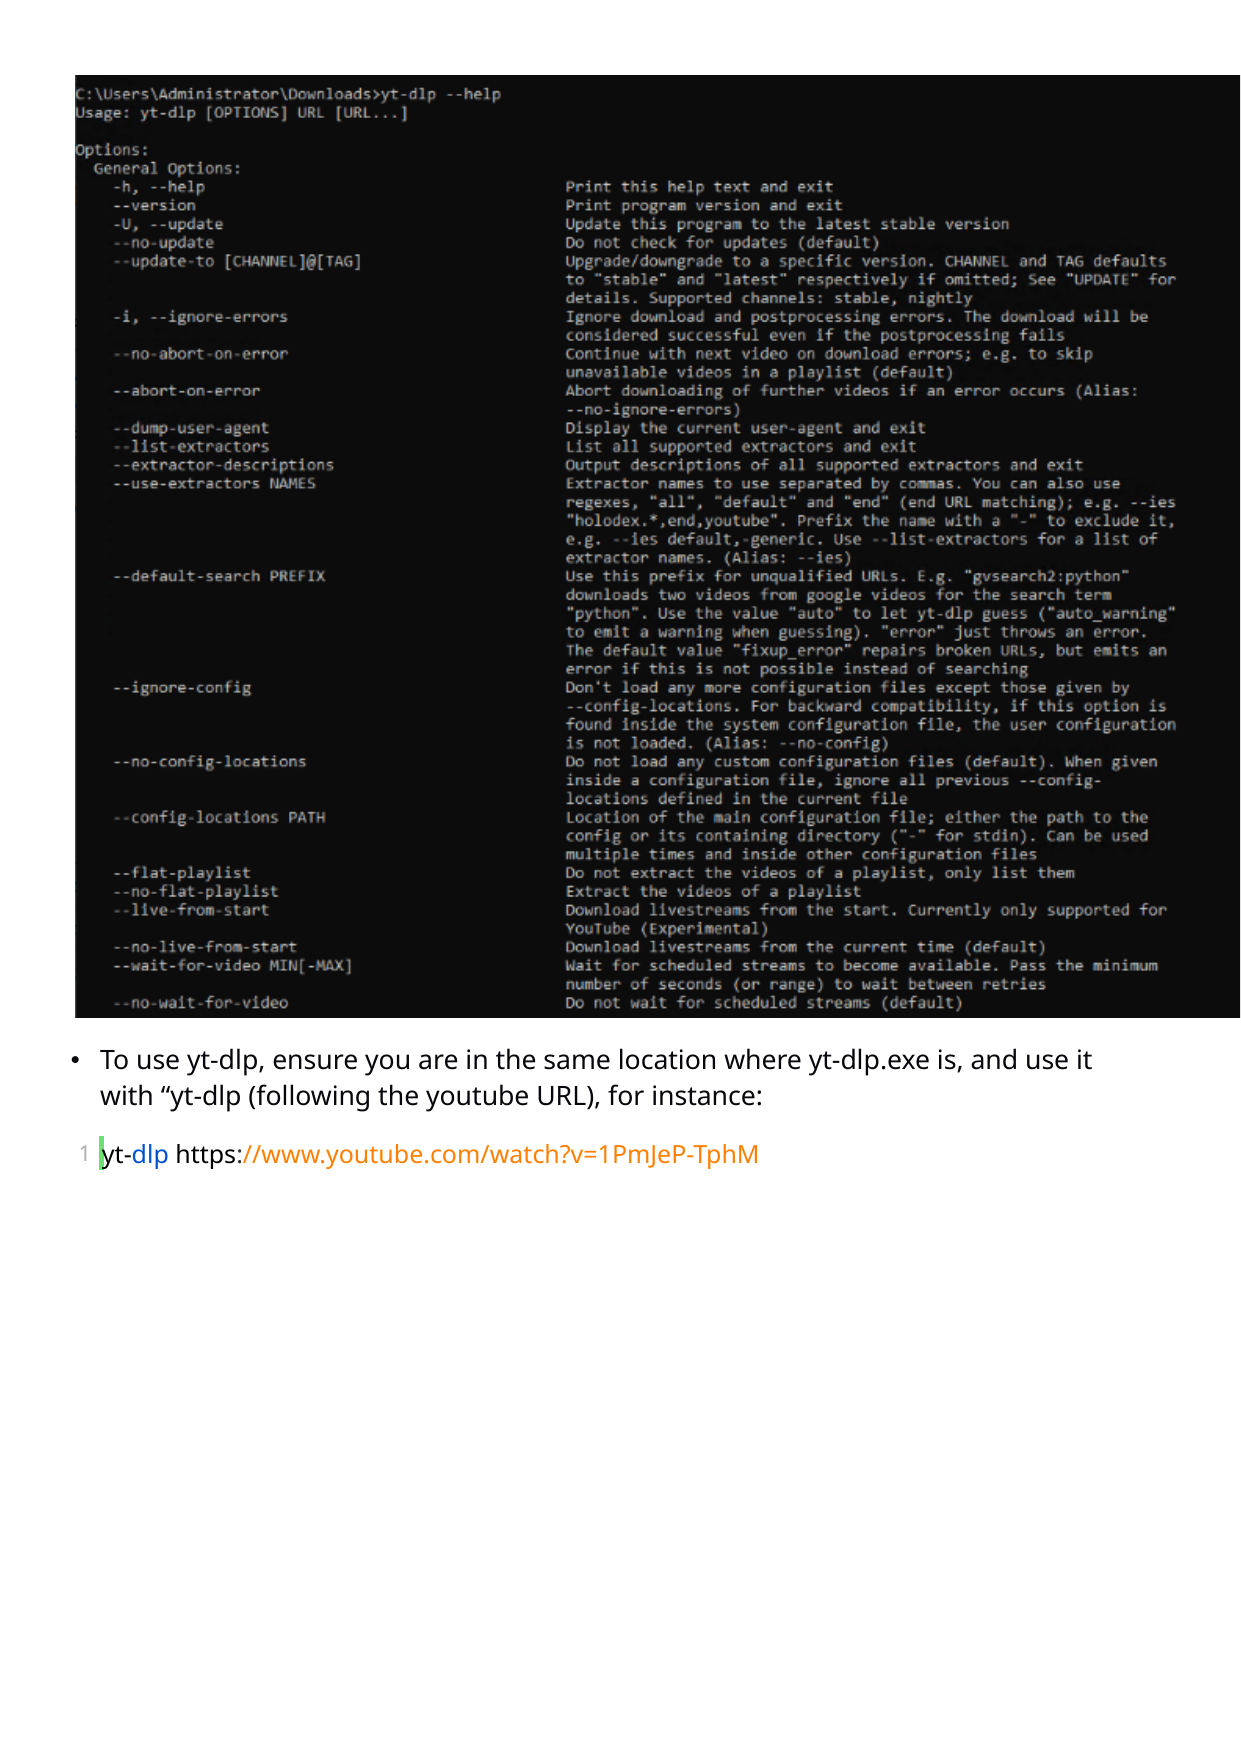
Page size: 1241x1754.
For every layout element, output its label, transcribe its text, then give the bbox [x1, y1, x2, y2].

table_header yt-dlp https://www.youtube.com/watch?v=1PmJeP-TphM [104, 1136, 815, 1170]
list To use yt-dlp, ensure you are in the same location where yt-dlp.exe is, and use it with “yt-dlp (following the youtube URL), for instance: [75, 1041, 1140, 1113]
picture [75, 75, 1241, 1018]
table_header 1 [75, 1136, 99, 1170]
